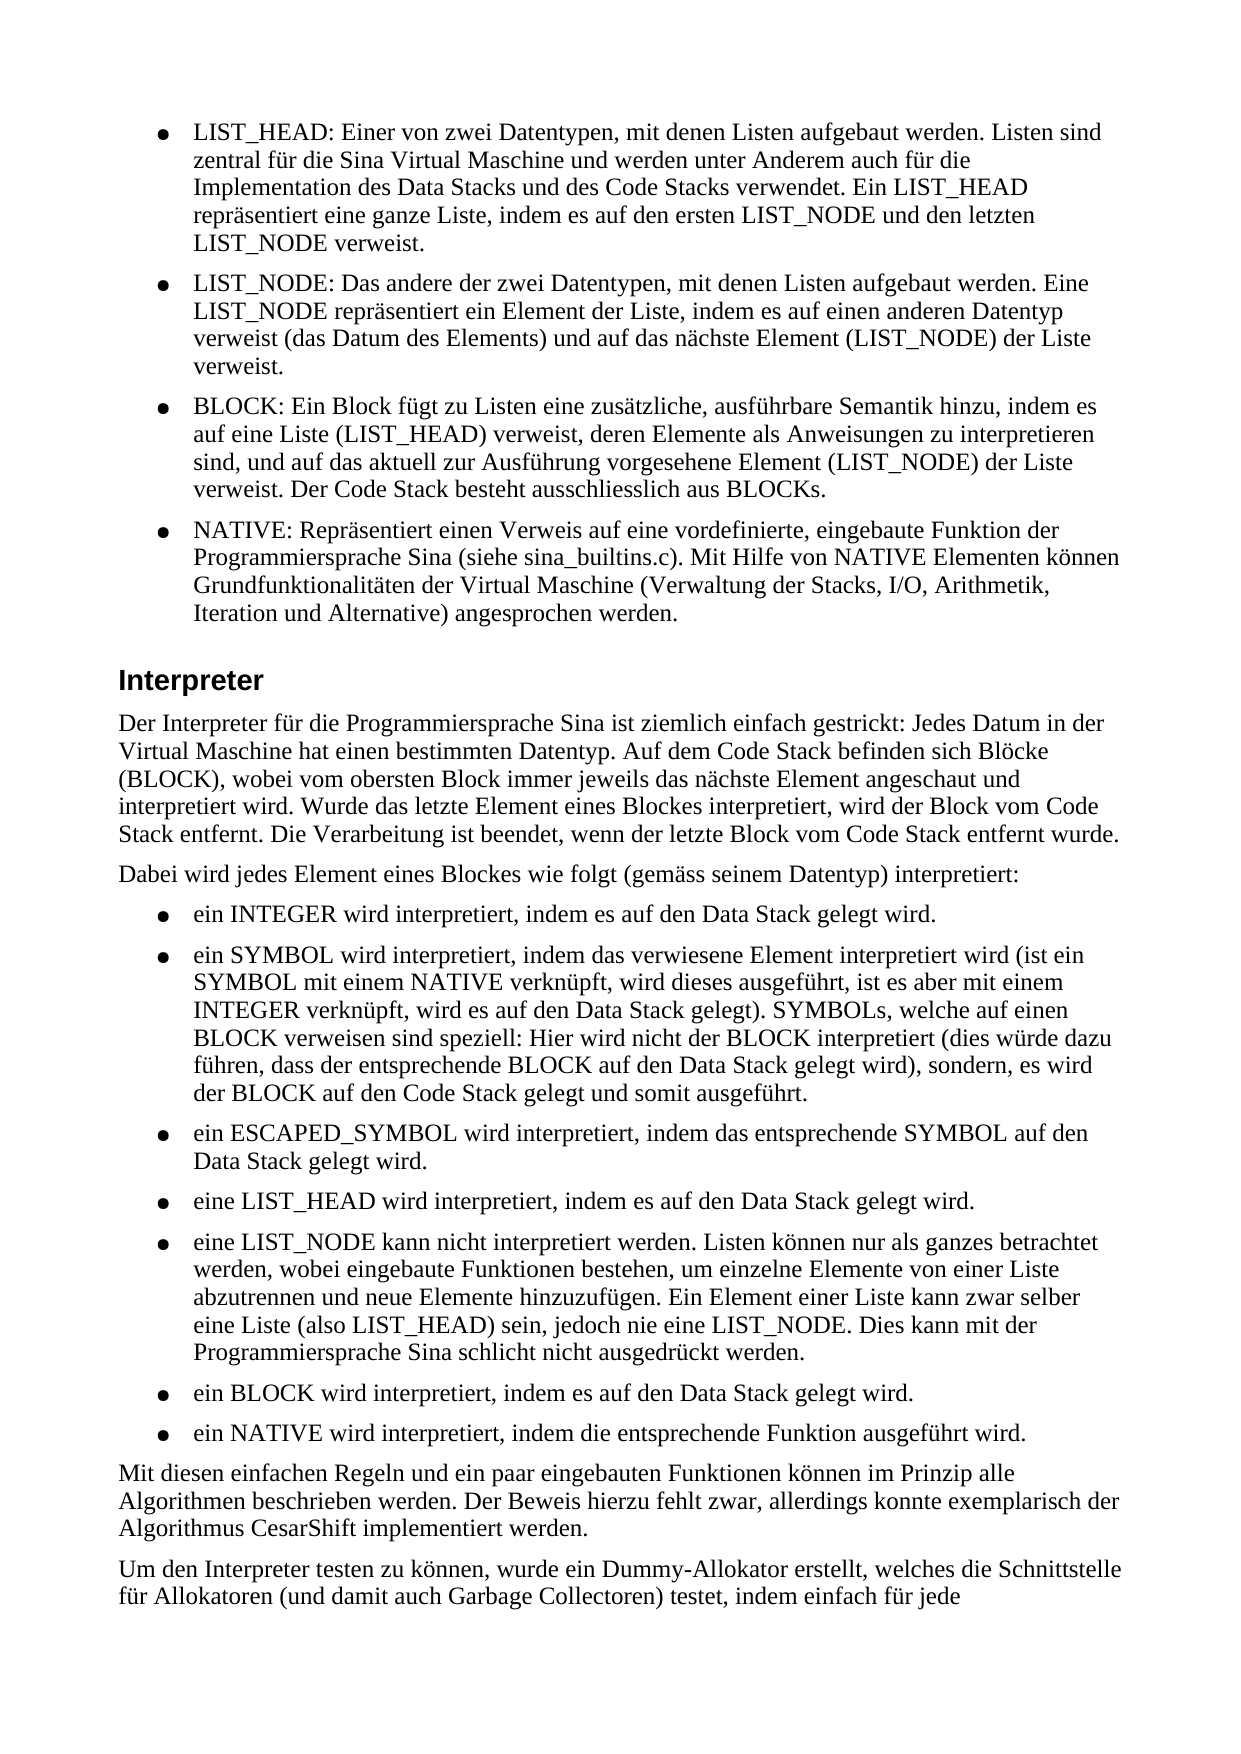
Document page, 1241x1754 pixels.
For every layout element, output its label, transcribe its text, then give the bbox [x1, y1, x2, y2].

list eine LIST_HEAD wird interpretiert, indem es auf den Data Stack gelegt wird. [156, 1187, 1122, 1215]
text Der Interpreter für die Programmiersprache Sina ist ziemlich einfach gestrickt: Jedes Datum in der Virtual Maschine hat einen bestimmten Datentyp. Auf dem Code Stack befinden sich Blöcke (BLOCK), wobei vom obersten Block immer jeweils das nächste Element angeschaut und interpretiert wird. Wurde das letzte Element eines Blockes interpretiert, wird der Block vom Code Stack entfernt. Die Verarbeitung ist beendet, wenn der letzte Block vom Code Stack entfernt wurde. [118, 709, 1122, 848]
list BLOCK: Ein Block fügt zu Listen eine zusätzliche, ausführbare Semantik hinzu, indem es auf eine Liste (LIST_HEAD) verweist, deren Elemente als Anweisungen zu interpretieren sind, und auf das aktuell zur Ausführung vorgesehene Element (LIST_NODE) der Liste verweist. Der Code Stack besteht ausschliesslich aus BLOCKs. [156, 392, 1122, 503]
text Mit diesen einfachen Regeln und ein paar eingebauten Funktionen können im Prinzip alle Algorithmen beschrieben werden. Der Beweis hierzu fehlt zwar, allerdings konnte exemplarisch der Algorithmus CesarShift implementiert werden. [118, 1459, 1122, 1542]
list eine LIST_NODE kann nicht interpretiert werden. Listen können nur als ganzes betrachtet werden, wobei eingebaute Funktionen bestehen, um einzelne Elemente von einer Liste abzutrennen und neue Elemente hinzuzufügen. Ein Element einer Liste kann zwar selber eine Liste (also LIST_HEAD) sein, jedoch nie eine LIST_NODE. Dies kann mit der Programmiersprache Sina schlicht nicht ausgedrückt werden. [156, 1228, 1122, 1366]
list ein NATIVE wird interpretiert, indem die entsprechende Funktion ausgeführt wird. [156, 1419, 1122, 1447]
subtitle Interpreter [118, 664, 1122, 697]
list ein ESCAPED_SYMBOL wird interpretiert, indem das entsprechende SYMBOL auf den Data Stack gelegt wird. [156, 1119, 1122, 1175]
text Um den Interpreter testen zu können, wurde ein Dummy-Allokator erstellt, welches die Schnittstelle für Allokatoren (und damit auch Garbage Collectoren) testet, indem einfach für jede [118, 1555, 1122, 1610]
list ein SYMBOL wird interpretiert, indem das verwiesene Element interpretiert wird (ist ein SYMBOL mit einem NATIVE verknüpft, wird dieses ausgeführt, ist es aber mit einem INTEGER verknüpft, wird es auf den Data Stack gelegt). SYMBOLs, welche auf einen BLOCK verweisen sind speziell: Hier wird nicht der BLOCK interpretiert (dies würde dazu führen, dass der entsprechende BLOCK auf den Data Stack gelegt wird), sondern, es wird der BLOCK auf den Code Stack gelegt und somit ausgeführt. [156, 941, 1122, 1107]
list LIST_HEAD: Einer von zwei Datentypen, mit denen Listen aufgebaut werden. Listen sind zentral für die Sina Virtual Maschine und werden unter Anderem auch für die Implementation des Data Stacks und des Code Stacks verwendet. Ein LIST_HEAD repräsentiert eine ganze Liste, indem es auf den ersten LIST_NODE und den letzten LIST_NODE verweist. [156, 118, 1122, 257]
list NATIVE: Repräsentiert einen Verweis auf eine vordefinierte, eingebaute Funktion der Programmiersprache Sina (siehe sina_builtins.c). Mit Hilfe von NATIVE Elementen können Grundfunktionalitäten der Virtual Maschine (Verwaltung der Stacks, I/O, Arithmetik, Iteration und Alternative) angesprochen werden. [156, 516, 1122, 627]
list LIST_NODE: Das andere der zwei Datentypen, mit denen Listen aufgebaut werden. Eine LIST_NODE repräsentiert ein Element der Liste, indem es auf einen anderen Datentyp verweist (das Datum des Elements) und auf das nächste Element (LIST_NODE) der Liste verweist. [156, 269, 1122, 380]
list ein BLOCK wird interpretiert, indem es auf den Data Stack gelegt wird. [156, 1379, 1122, 1406]
text Dabei wird jedes Element eines Blockes wie folgt (gemäss seinem Datentyp) interpretiert: [118, 860, 1122, 888]
list ein INTEGER wird interpretiert, indem es auf den Data Stack gelegt wird. [156, 901, 1122, 928]
